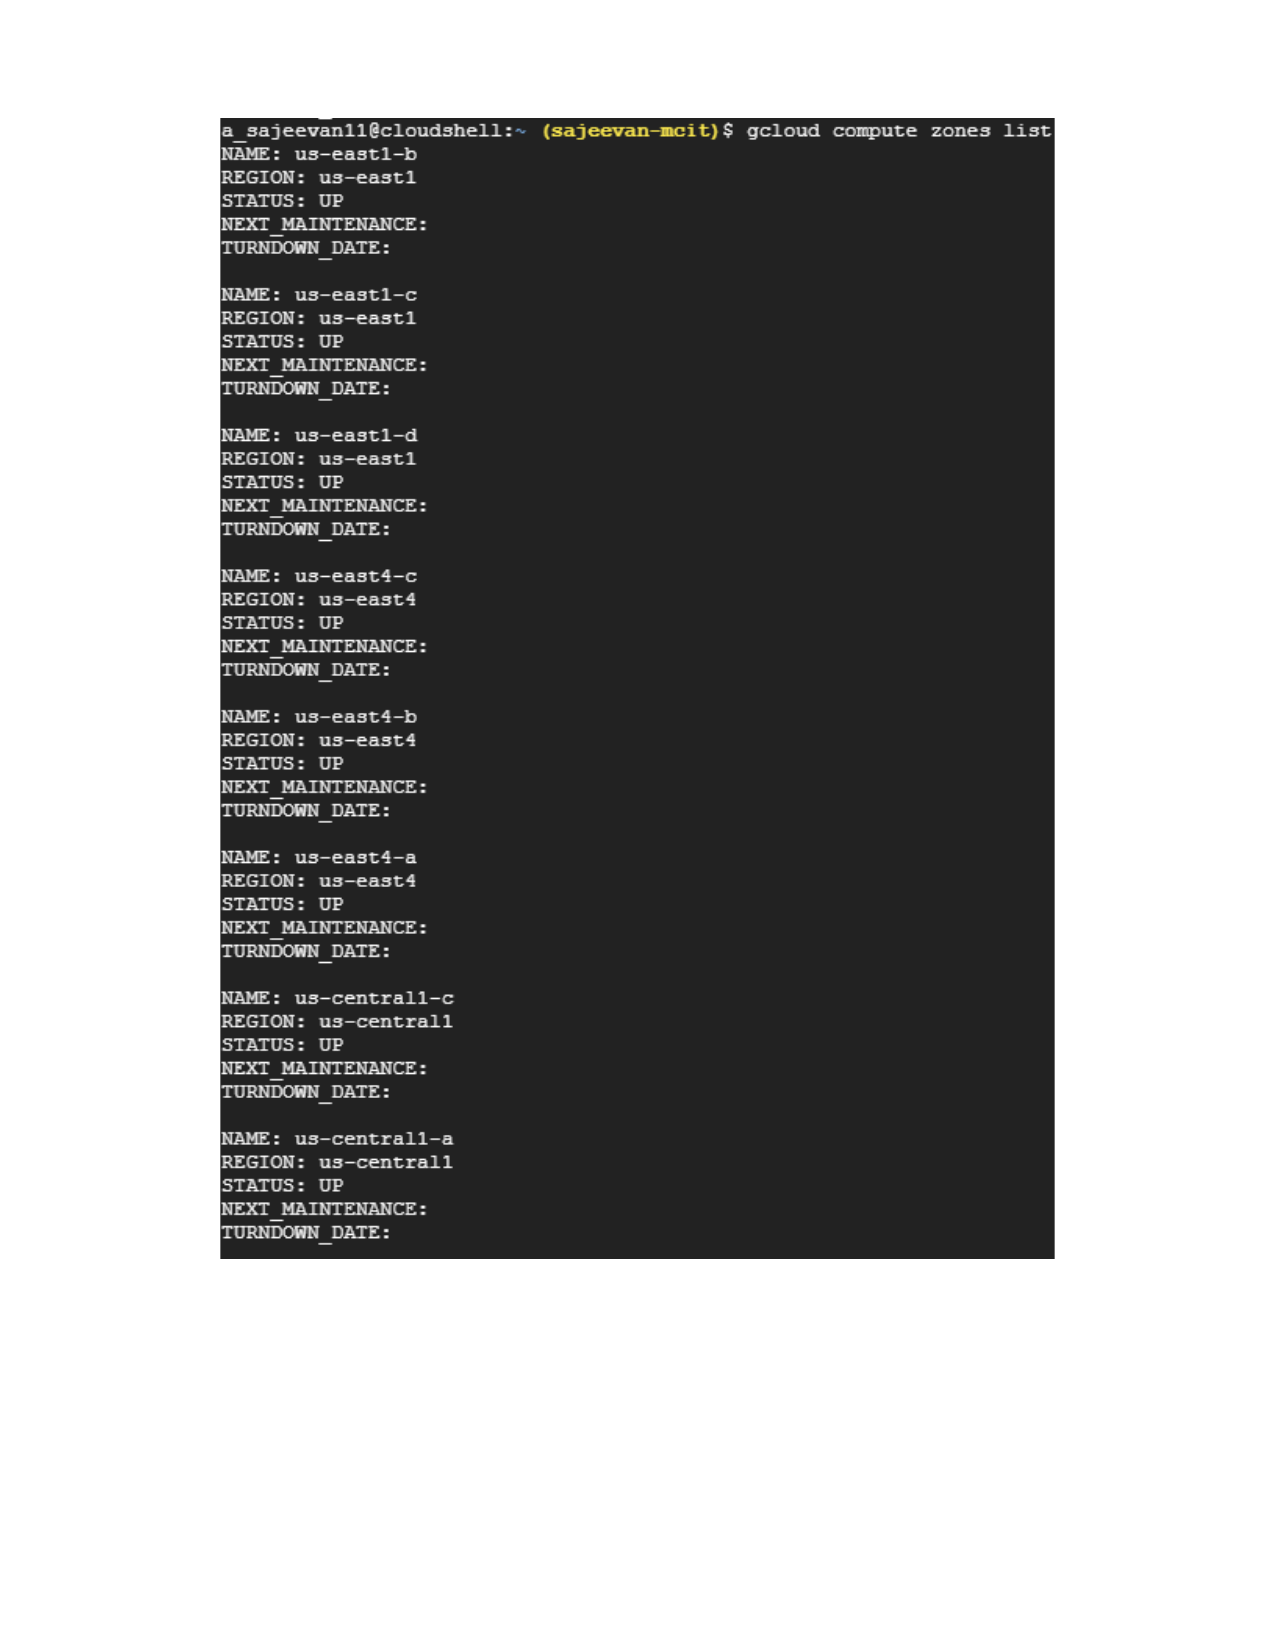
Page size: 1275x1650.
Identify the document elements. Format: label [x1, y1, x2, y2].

picture [220, 118, 1055, 1259]
